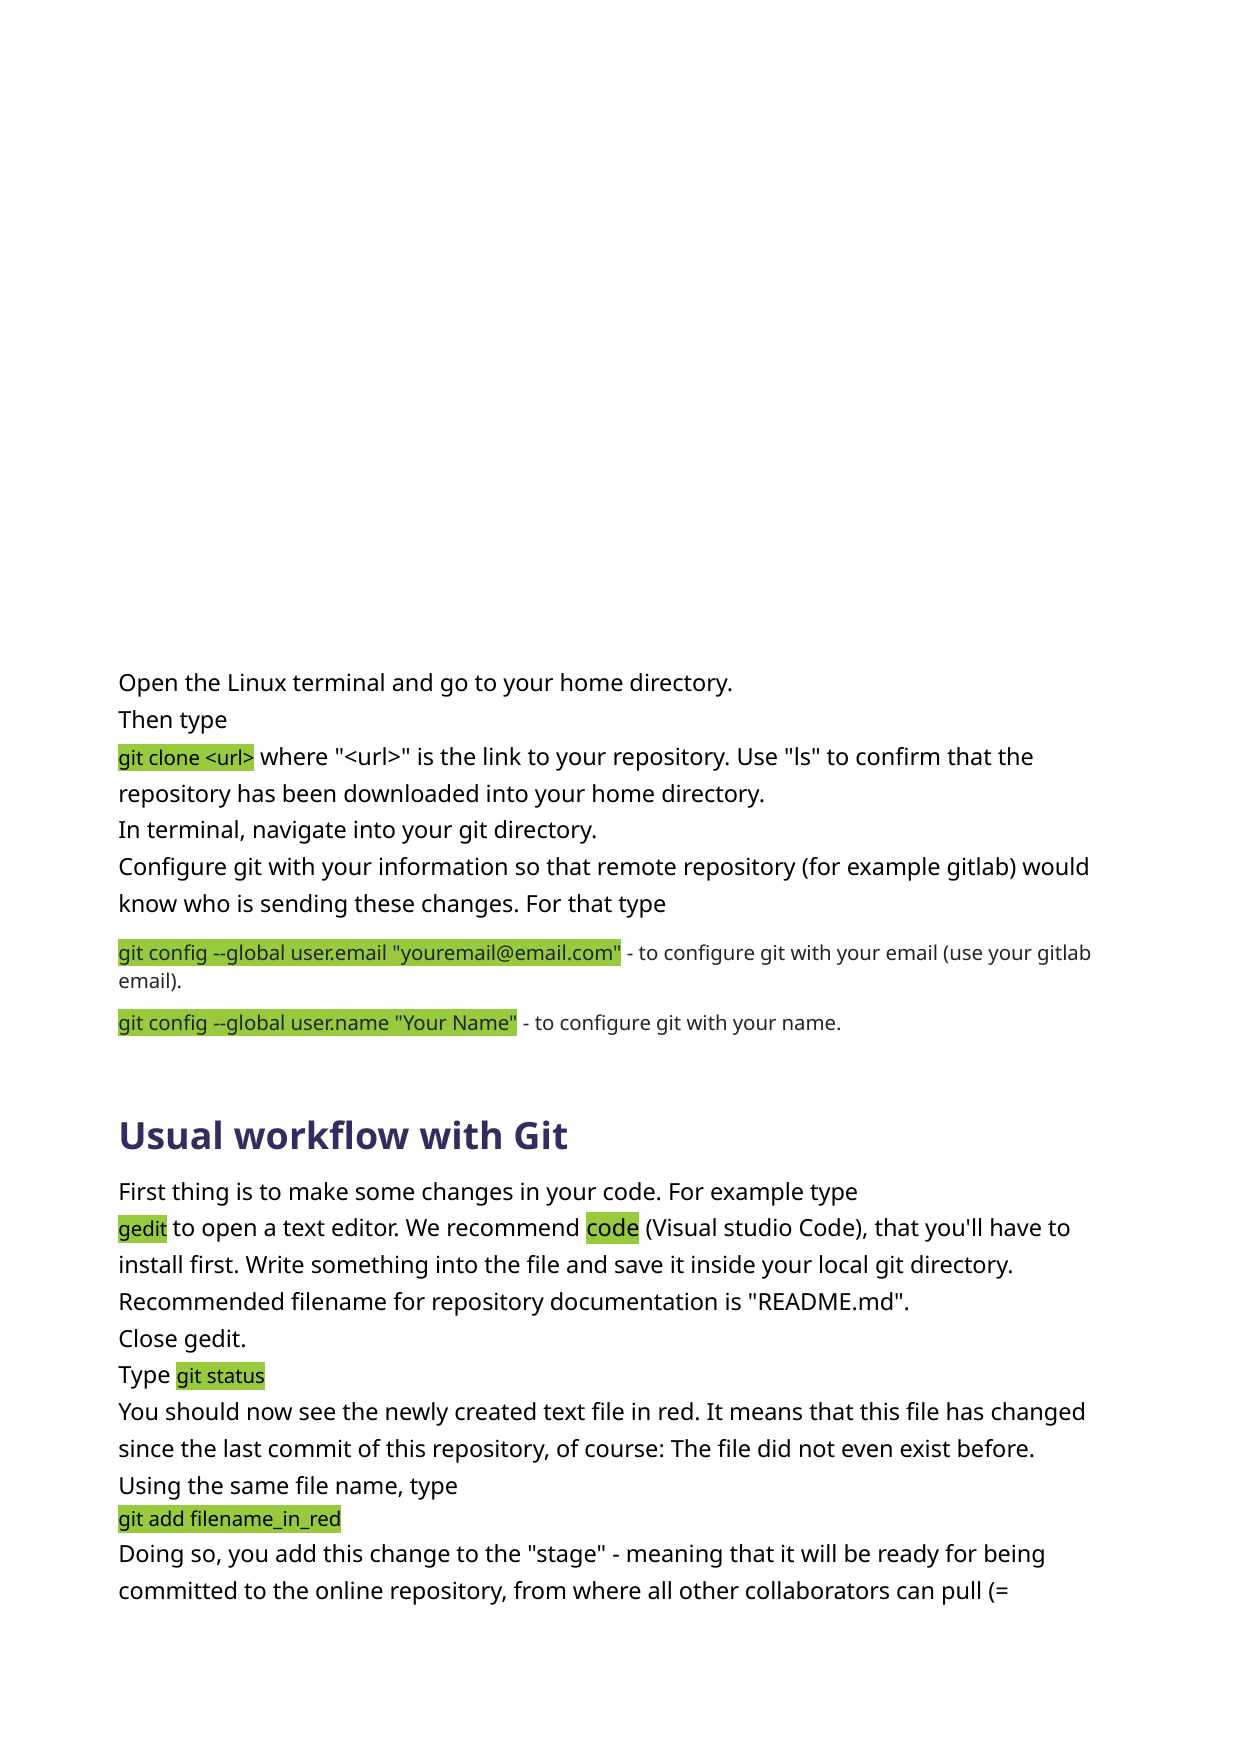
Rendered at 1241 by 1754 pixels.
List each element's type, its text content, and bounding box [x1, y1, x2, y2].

text git config --global user.name "Your Name" - to configure git with your name. [118, 1009, 1122, 1036]
text Open the Linux terminal and go to your home directory. Then type git clone <url> where "<url>" is the link to your repository. Use "ls" to confirm that the repository has been downloaded into your home directory. In terminal, navigate into your git directory. Configure git with your information so that remote repository (for example gitlab) would know who is sending these changes. For that type [118, 667, 1122, 919]
text git config --global user.email "youremail@email.com" - to configure git with your email (use your gitlab email). [118, 939, 1122, 994]
subtitle Usual workflow with Git [118, 1109, 1122, 1160]
text First thing is to make some changes in your code. For example type gedit to open a text editor. We recommend code (Visual studio Code), that you'll have to install first. Write something into the file and save it inside your local git directory. Recommended filename for repository documentation is "README.md". Close gedit. Type git status You should now see the newly created text file in red. It means that this file has changed since the last commit of this repository, of course: The file did not even exist before. Using the same file name, type git add filename_in_red Doing so, you add this change to the "stage" - meaning that it will be ready for being committed to the online repository, from where all other collaborators can pull (= [118, 1175, 1122, 1606]
